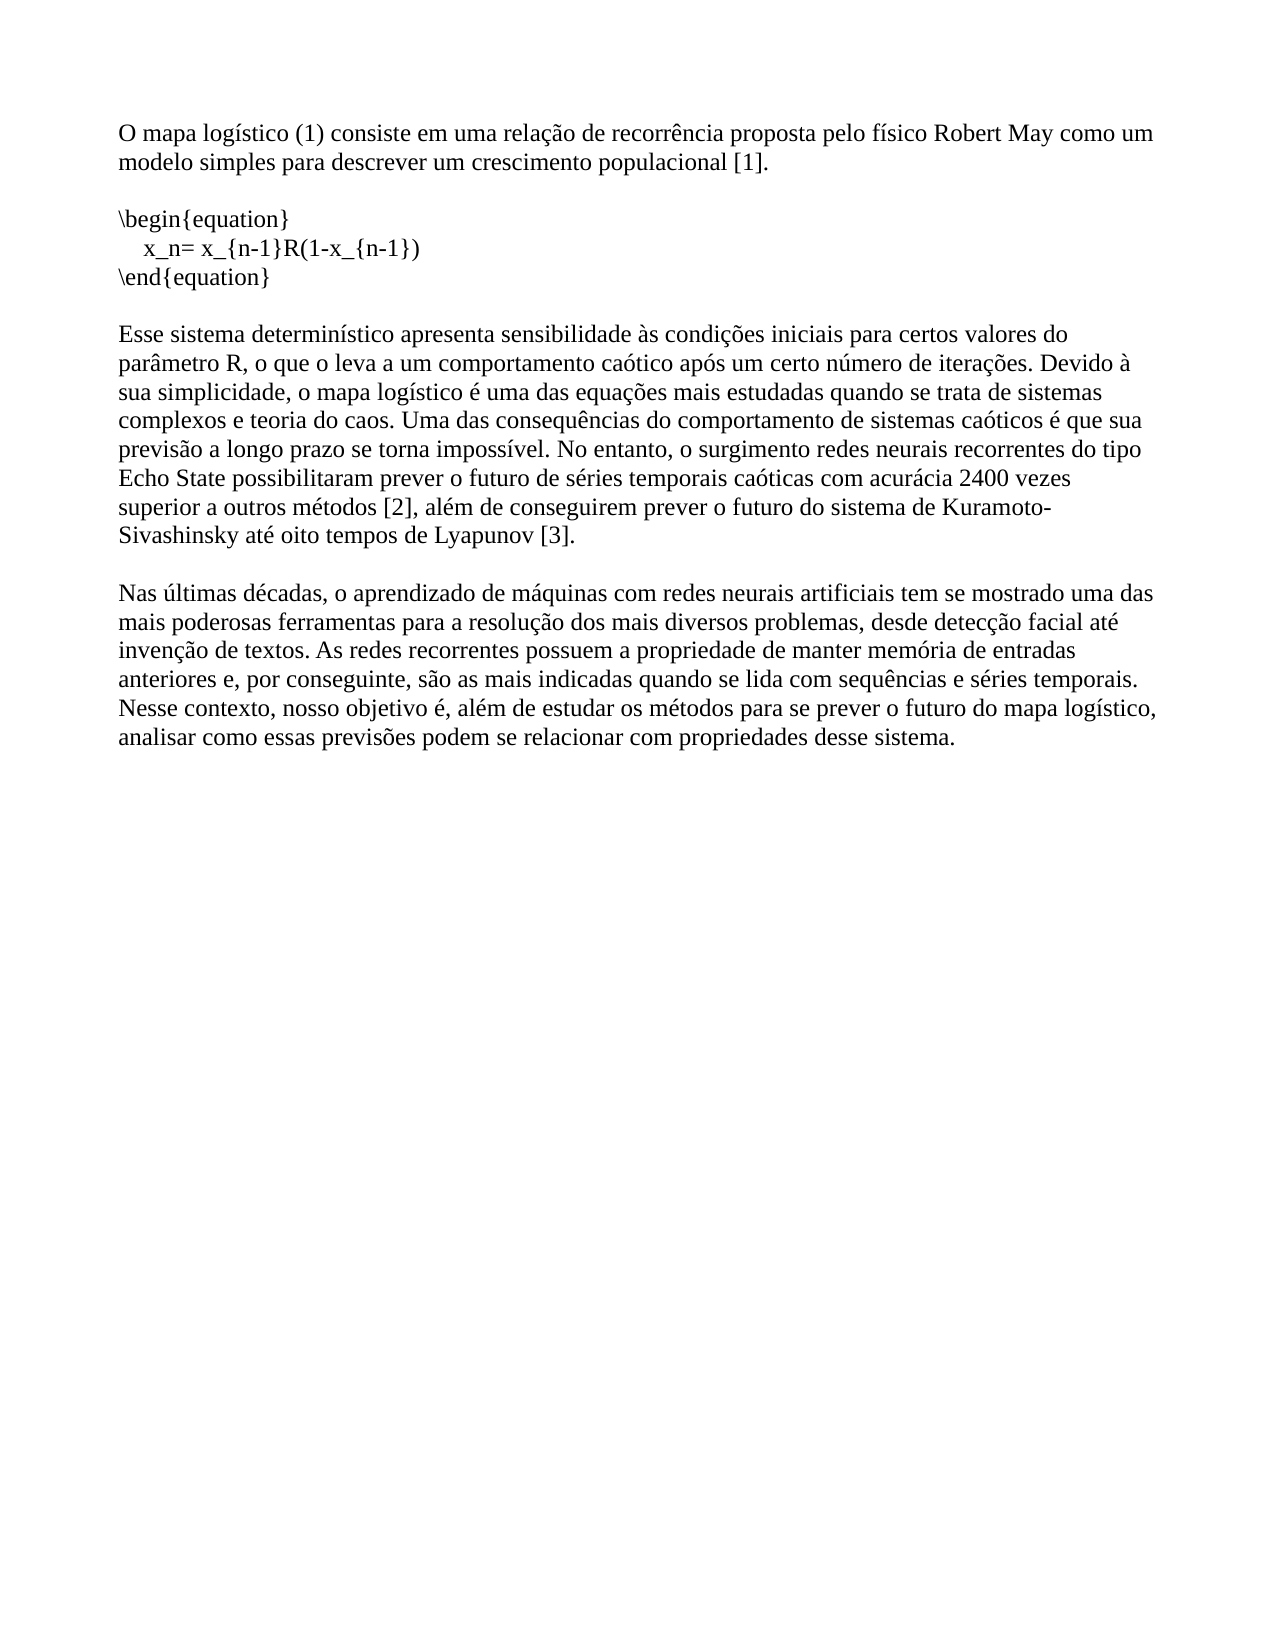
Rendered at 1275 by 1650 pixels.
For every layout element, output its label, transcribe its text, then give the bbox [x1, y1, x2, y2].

text \begin{equation} [118, 204, 1157, 233]
text O mapa logístico (1) consiste em uma relação de recorrência proposta pelo físico Robert May como um modelo simples para descrever um crescimento populacional [1]. [118, 118, 1157, 176]
text Esse sistema determinístico apresenta sensibilidade às condições iniciais para certos valores do parâmetro R, o que o leva a um comportamento caótico após um certo número de iterações. Devido à sua simplicidade, o mapa logístico é uma das equações mais estudadas quando se trata de sistemas complexos e teoria do caos. Uma das consequências do comportamento de sistemas caóticos é que sua previsão a longo prazo se torna impossível. No entanto, o surgimento redes neurais recorrentes do tipo Echo State possibilitaram prever o futuro de séries temporais caóticas com acurácia 2400 vezes superior a outros métodos [2], além de conseguirem prever o futuro do sistema de Kuramoto-Sivashinsky até oito tempos de Lyapunov [3]. [118, 319, 1157, 549]
text \end{equation} [118, 262, 1157, 291]
text Nas últimas décadas, o aprendizado de máquinas com redes neurais artificiais tem se mostrado uma das mais poderosas ferramentas para a resolução dos mais diversos problemas, desde detecção facial até invenção de textos. As redes recorrentes possuem a propriedade de manter memória de entradas anteriores e, por conseguinte, são as mais indicadas quando se lida com sequências e séries temporais. Nesse contexto, nosso objetivo é, além de estudar os métodos para se prever o futuro do mapa logístico, analisar como essas previsões podem se relacionar com propriedades desse sistema. [118, 578, 1157, 751]
text x_n= x_{n-1}R(1-x_{n-1}) [118, 233, 1157, 262]
